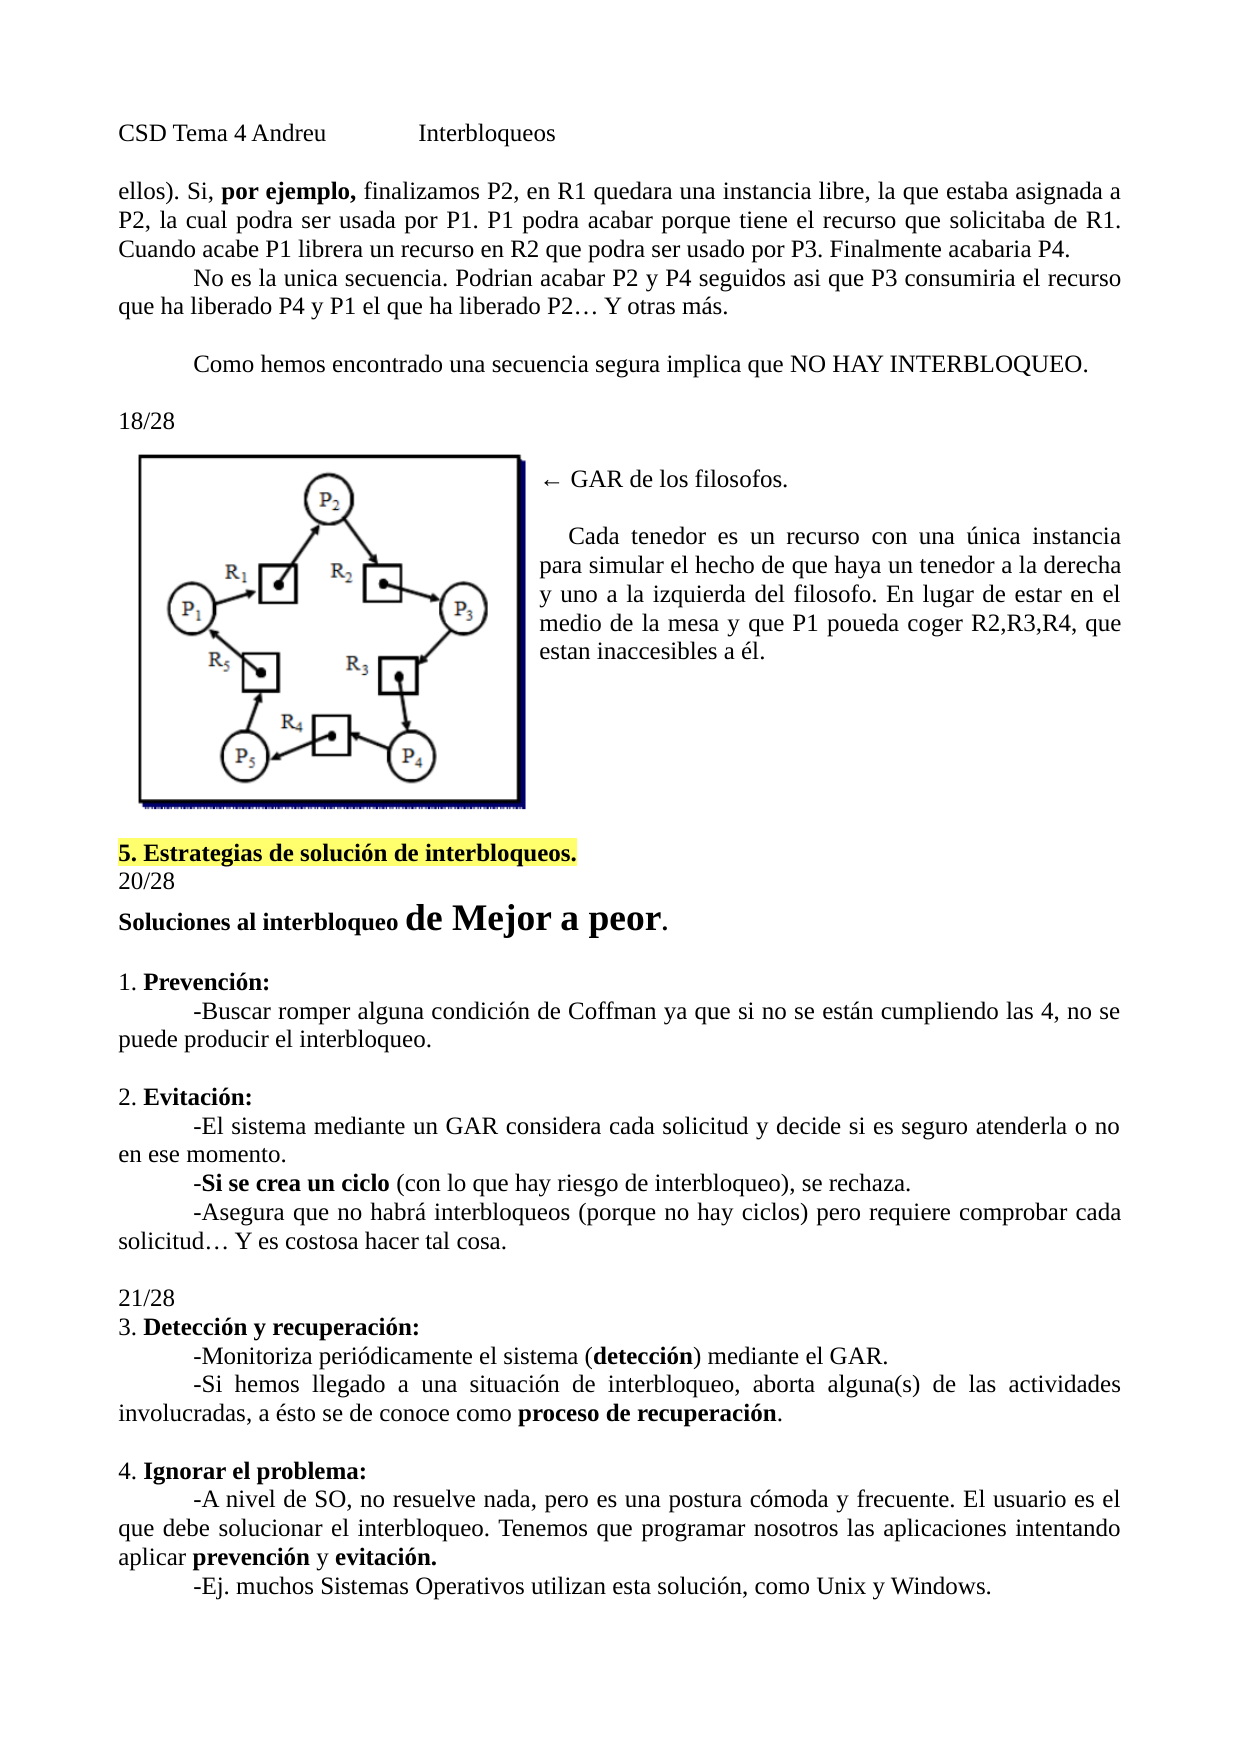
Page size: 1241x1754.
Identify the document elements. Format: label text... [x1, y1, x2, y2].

text Cada tenedor es un recurso con una única instancia para simular el hecho de que haya un tenedor a la derecha y uno a la izquierda del filosofo. En lugar de estar en el medio de la mesa y que P1 poueda coger R2,R3,R4, que estan inaccesibles a él. [539, 521, 1122, 665]
text Soluciones al interbloqueo de Mejor a peor. [118, 895, 1122, 938]
text -Ej. muchos Sistemas Operativos utilizan esta solución, como Unix y Windows. [118, 1571, 1122, 1599]
text 18/28 [118, 406, 1122, 435]
text -Monitoriza periódicamente el sistema (detección) mediante el GAR. [118, 1341, 1122, 1369]
text No es la unica secuencia. Podrian acabar P2 y P4 seguidos asi que P3 consumiria el recurso que ha liberado P4 y P1 el que ha liberado P2… Y otras más. [118, 263, 1122, 320]
text 20/28 [118, 866, 1122, 895]
picture [122, 437, 539, 818]
text ellos). Si, por ejemplo, finalizamos P2, en R1 quedara una instancia libre, la que estaba asignada a P2, la cual podra ser usada por P1. P1 podra acabar porque tiene el recurso que solicitaba de R1. Cuando acabe P1 librera un recurso en R2 que podra ser usado por P3. Finalmente acabaria P4. [118, 176, 1122, 263]
text 1. Prevención: [118, 967, 1122, 996]
text 5. Estrategias de solución de interbloqueos. [118, 838, 1122, 866]
text 3. Detección y recuperación: [118, 1312, 1122, 1341]
text -El sistema mediante un GAR considera cada solicitud y decide si es seguro atenderla o no en ese momento. [118, 1111, 1122, 1168]
text -Buscar romper alguna condición de Coffman ya que si no se están cumpliendo las 4, no se puede producir el interbloqueo. [118, 996, 1122, 1053]
text 21/28 [118, 1283, 1122, 1312]
text -Si se crea un ciclo (con lo que hay riesgo de interbloqueo), se rechaza. [118, 1168, 1122, 1197]
text -Si hemos llegado a una situación de interbloqueo, aborta alguna(s) de las actividades involucradas, a ésto se de conoce como proceso de recuperación. [118, 1369, 1122, 1427]
text 2. Evitación: [118, 1082, 1122, 1111]
text -A nivel de SO, no resuelve nada, pero es una postura cómoda y frecuente. El usuario es el que debe solucionar el interbloqueo. Tenemos que programar nosotros las aplicaciones intentando aplicar prevención y evitación. [118, 1484, 1122, 1571]
text Como hemos encontrado una secuencia segura implica que NO HAY INTERBLOQUEO. [118, 349, 1122, 378]
text -Asegura que no habrá interbloqueos (porque no hay ciclos) pero requiere comprobar cada solicitud… Y es costosa hacer tal cosa. [118, 1197, 1122, 1254]
text ← GAR de los filosofos. [539, 464, 1122, 493]
text 4. Ignorar el problema: [118, 1456, 1122, 1484]
